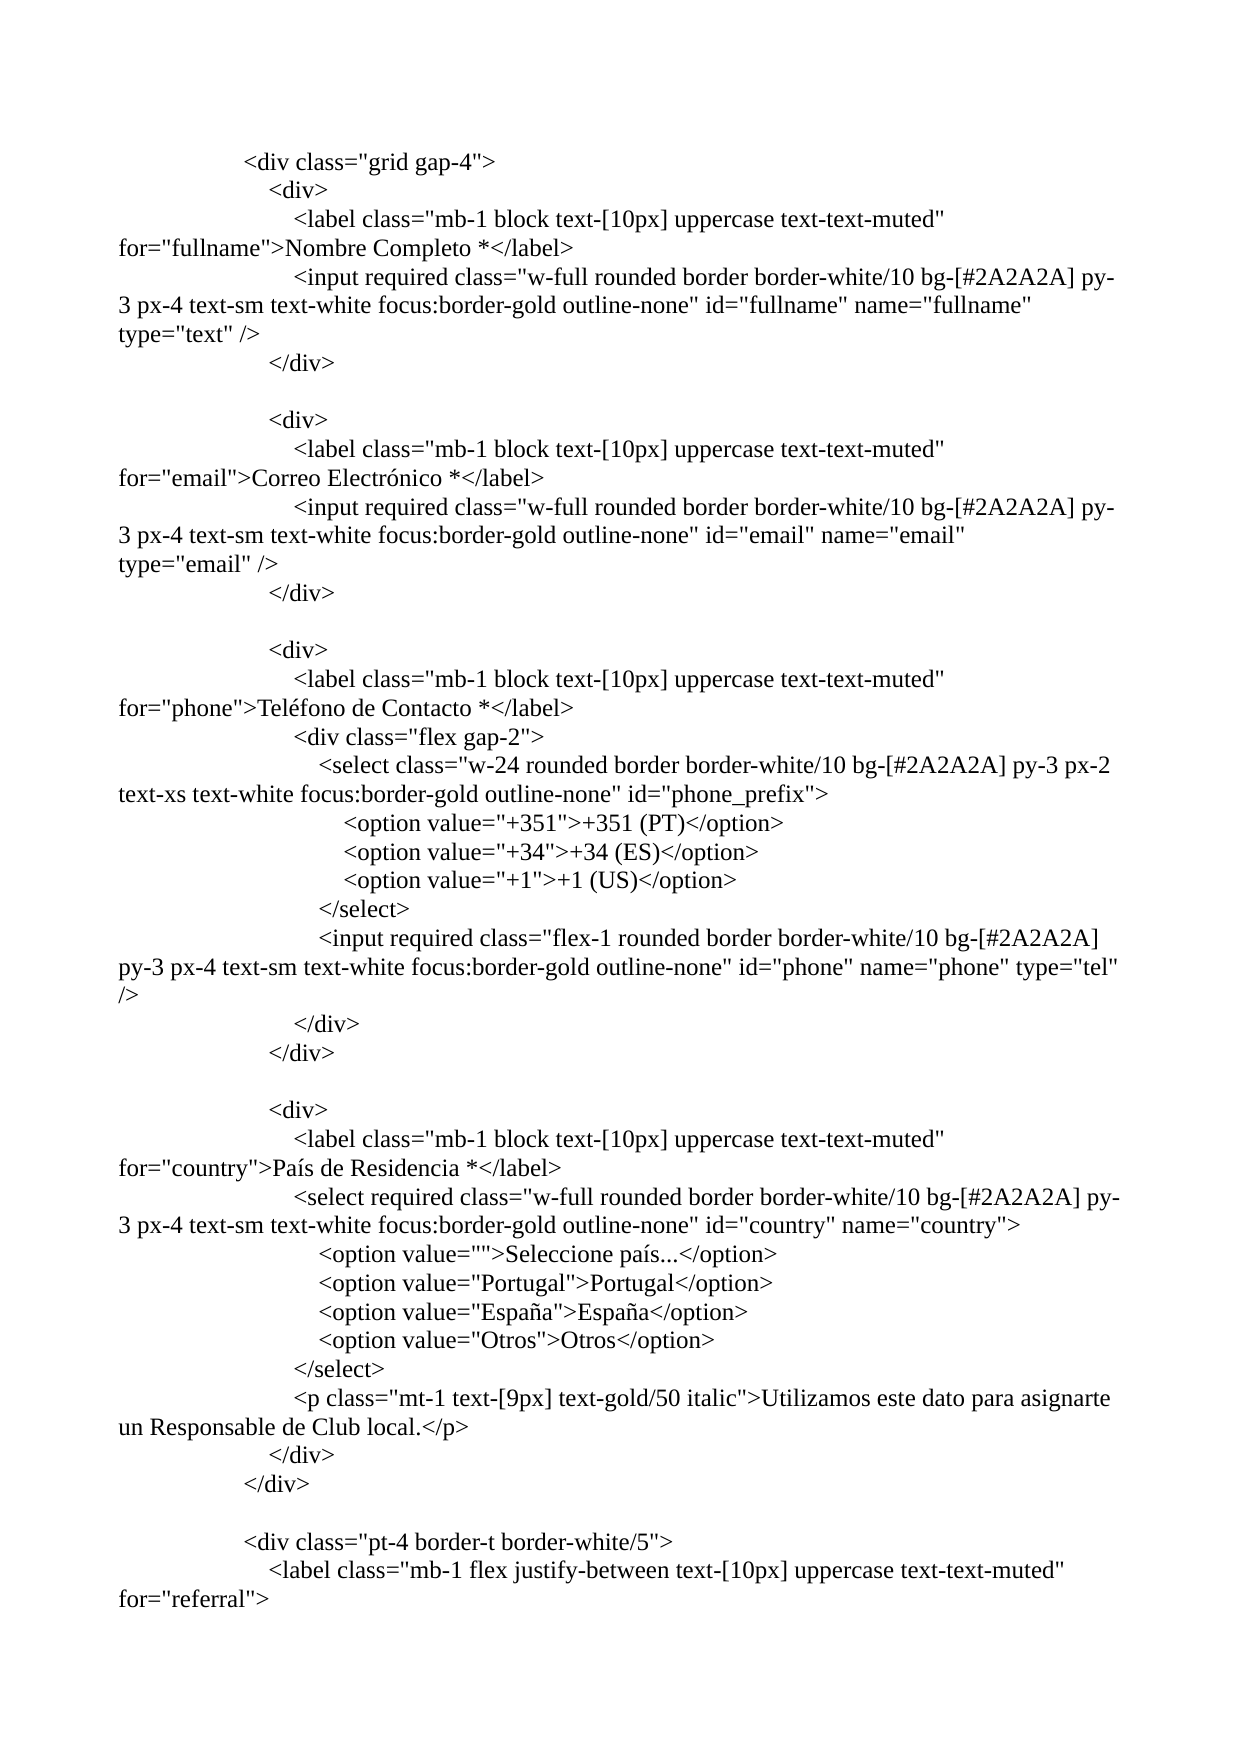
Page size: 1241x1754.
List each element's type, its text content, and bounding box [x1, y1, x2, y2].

table_cell <div class="grid gap-4"> <div> <label class="mb-1 block text-[10px] uppercase text-text-muted" for="fullname">Nombre Completo *</label> <input required class="w-full rounded border border-white/10 bg-[#2A2A2A] py-3 px-4 text-sm text-white focus:border-gold outline-none" id="fullname" name="fullname" type="text" /> </div> <div> <label class="mb-1 block text-[10px] uppercase text-text-muted" for="email">Correo Electrónico *</label> <input required class="w-full rounded border border-white/10 bg-[#2A2A2A] py-3 px-4 text-sm text-white focus:border-gold outline-none" id="email" name="email" type="email" /> </div> <div> <label class="mb-1 block text-[10px] uppercase text-text-muted" for="phone">Teléfono de Contacto *</label> <div class="flex gap-2"> <select class="w-24 rounded border border-white/10 bg-[#2A2A2A] py-3 px-2 text-xs text-white focus:border-gold outline-none" id="phone_prefix"> <option value="+351">+351 (PT)</option> <option value="+34">+34 (ES)</option> <option value="+1">+1 (US)</option> </select> <input required class="flex-1 rounded border border-white/10 bg-[#2A2A2A] py-3 px-4 text-sm text-white focus:border-gold outline-none" id="phone" name="phone" type="tel" /> </div> </div> <div> <label class="mb-1 block text-[10px] uppercase text-text-muted" for="country">País de Residencia *</label> <select required class="w-full rounded border border-white/10 bg-[#2A2A2A] py-3 px-4 text-sm text-white focus:border-gold outline-none" id="country" name="country"> <option value="">Seleccione país...</option> <option value="Portugal">Portugal</option> <option value="España">España</option> <option value="Otros">Otros</option> </select> <p class="mt-1 text-[9px] text-gold/50 italic">Utilizamos este dato para asignarte un Responsable de Club local.</p> </div> </div> <div class="pt-4 border-t border-white/5"> <label class="mb-1 flex justify-between text-[10px] uppercase text-text-muted" for="referral"> [118, 118, 1122, 1613]
